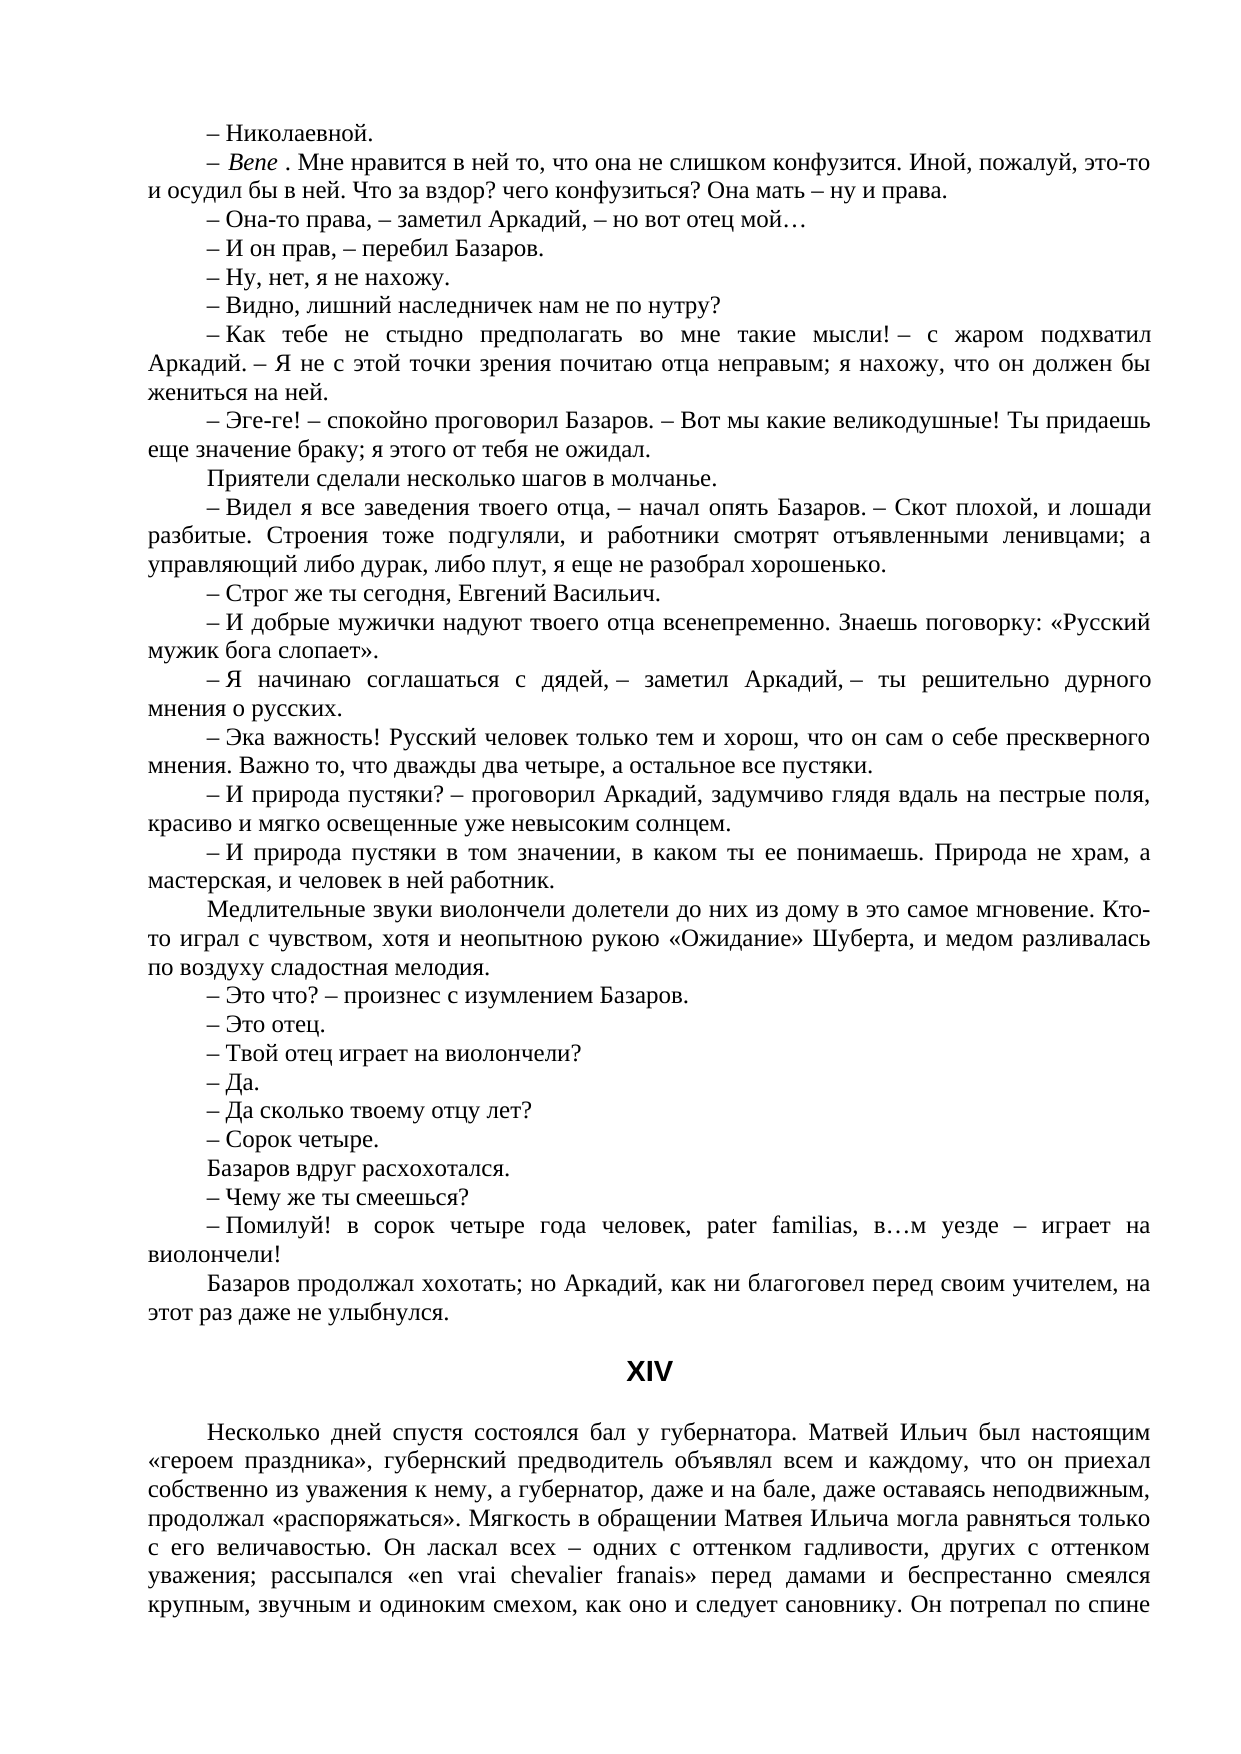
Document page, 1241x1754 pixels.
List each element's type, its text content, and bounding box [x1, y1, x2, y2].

text – Как тебе не стыдно предполагать во мне такие мысли! – с жаром подхватил Аркадий. – Я не с этой точки зрения почитаю отца неправым; я нахожу, что он должен бы жениться на ней. [148, 319, 1152, 406]
text – Я начинаю соглашаться с дядей, – заметил Аркадий, – ты решительно дурного мнения о русских. [148, 664, 1152, 722]
text Несколько дней спустя состоялся бал у губернатора. Матвей Ильич был настоящим «героем праздника», губернский предводитель объявлял всем и каждому, что он приехал собственно из уважения к нему, а губернатор, даже и на бале, даже оставаясь неподвижным, продолжал «распоряжаться». Мягкость в обращении Матвея Ильича могла равняться только с его величавостью. Он ласкал всех – одних с оттенком гадливости, других с оттенком уважения; рассыпался «en vrai chevalier franais» перед дамами и беспрестанно смеялся крупным, звучным и одиноким смехом, как оно и следует сановнику. Он потрепал по спине [148, 1417, 1152, 1618]
text – И он прав, – перебил Базаров. [148, 233, 1152, 262]
text – И добрые мужички надуют твоего отца всенепременно. Знаешь поговорку: «Русский мужик бога слопает». [148, 607, 1152, 664]
text – Сорок четыре. [148, 1124, 1152, 1153]
text Базаров вдруг расхохотался. [148, 1153, 1152, 1182]
text Приятели сделали несколько шагов в молчанье. [148, 463, 1152, 492]
text Базаров продолжал хохотать; но Аркадий, как ни благоговел перед своим учителем, на этот раз даже не улыбнулся. [148, 1268, 1152, 1326]
text – Bene . Мне нравится в ней то, что она не слишком конфузится. Иной, пожалуй, это-то и осудил бы в ней. Что за вздор? чего конфузиться? Она мать – ну и права. [148, 147, 1152, 204]
text – Эге-ге! – спокойно проговорил Базаров. – Вот мы какие великодушные! Ты придаешь еще значение браку; я этого от тебя не ожидал. [148, 406, 1152, 463]
text – Да. [148, 1067, 1152, 1096]
text – Твой отец играет на виолончели? [148, 1038, 1152, 1067]
text Медлительные звуки виолончели долетели до них из дому в это самое мгновение. Кто-то играл с чувством, хотя и неопытною рукою «Ожидание» Шуберта, и медом разливалась по воздуху сладостная мелодия. [148, 894, 1152, 981]
text – Она-то права, – заметил Аркадий, – но вот отец мой… [148, 204, 1152, 233]
text – Это отец. [148, 1009, 1152, 1038]
text – И природа пустяки в том значении, в каком ты ее понимаешь. Природа не храм, а мастерская, и человек в ней работник. [148, 837, 1152, 894]
text – Николаевной. [148, 118, 1152, 147]
text – Да сколько твоему отцу лет? [148, 1096, 1152, 1124]
text – Это что? – произнес с изумлением Базаров. [148, 981, 1152, 1009]
text – Помилуй! в сорок четыре года человек, pater familias, в…м уезде – играет на виолончели! [148, 1211, 1152, 1268]
text – И природа пустяки? – проговорил Аркадий, задумчиво глядя вдаль на пестрые поля, красиво и мягко освещенные уже невысоким солнцем. [148, 779, 1152, 837]
text – Ну, нет, я не нахожу. [148, 262, 1152, 291]
text – Эка важность! Русский человек только тем и хорош, что он сам о себе прескверного мнения. Важно то, что дважды два четыре, а остальное все пустяки. [148, 722, 1152, 779]
text – Видел я все заведения твоего отца, – начал опять Базаров. – Скот плохой, и лошади разбитые. Строения тоже подгуляли, и работники смотрят отъявленными ленивцами; а управляющий либо дурак, либо плут, я еще не разобрал хорошенько. [148, 492, 1152, 578]
text – Видно, лишний наследничек нам не по нутру? [148, 291, 1152, 319]
subtitle XIV [148, 1354, 1152, 1388]
text – Чему же ты смеешься? [148, 1182, 1152, 1211]
text – Строг же ты сегодня, Евгений Васильич. [148, 578, 1152, 607]
